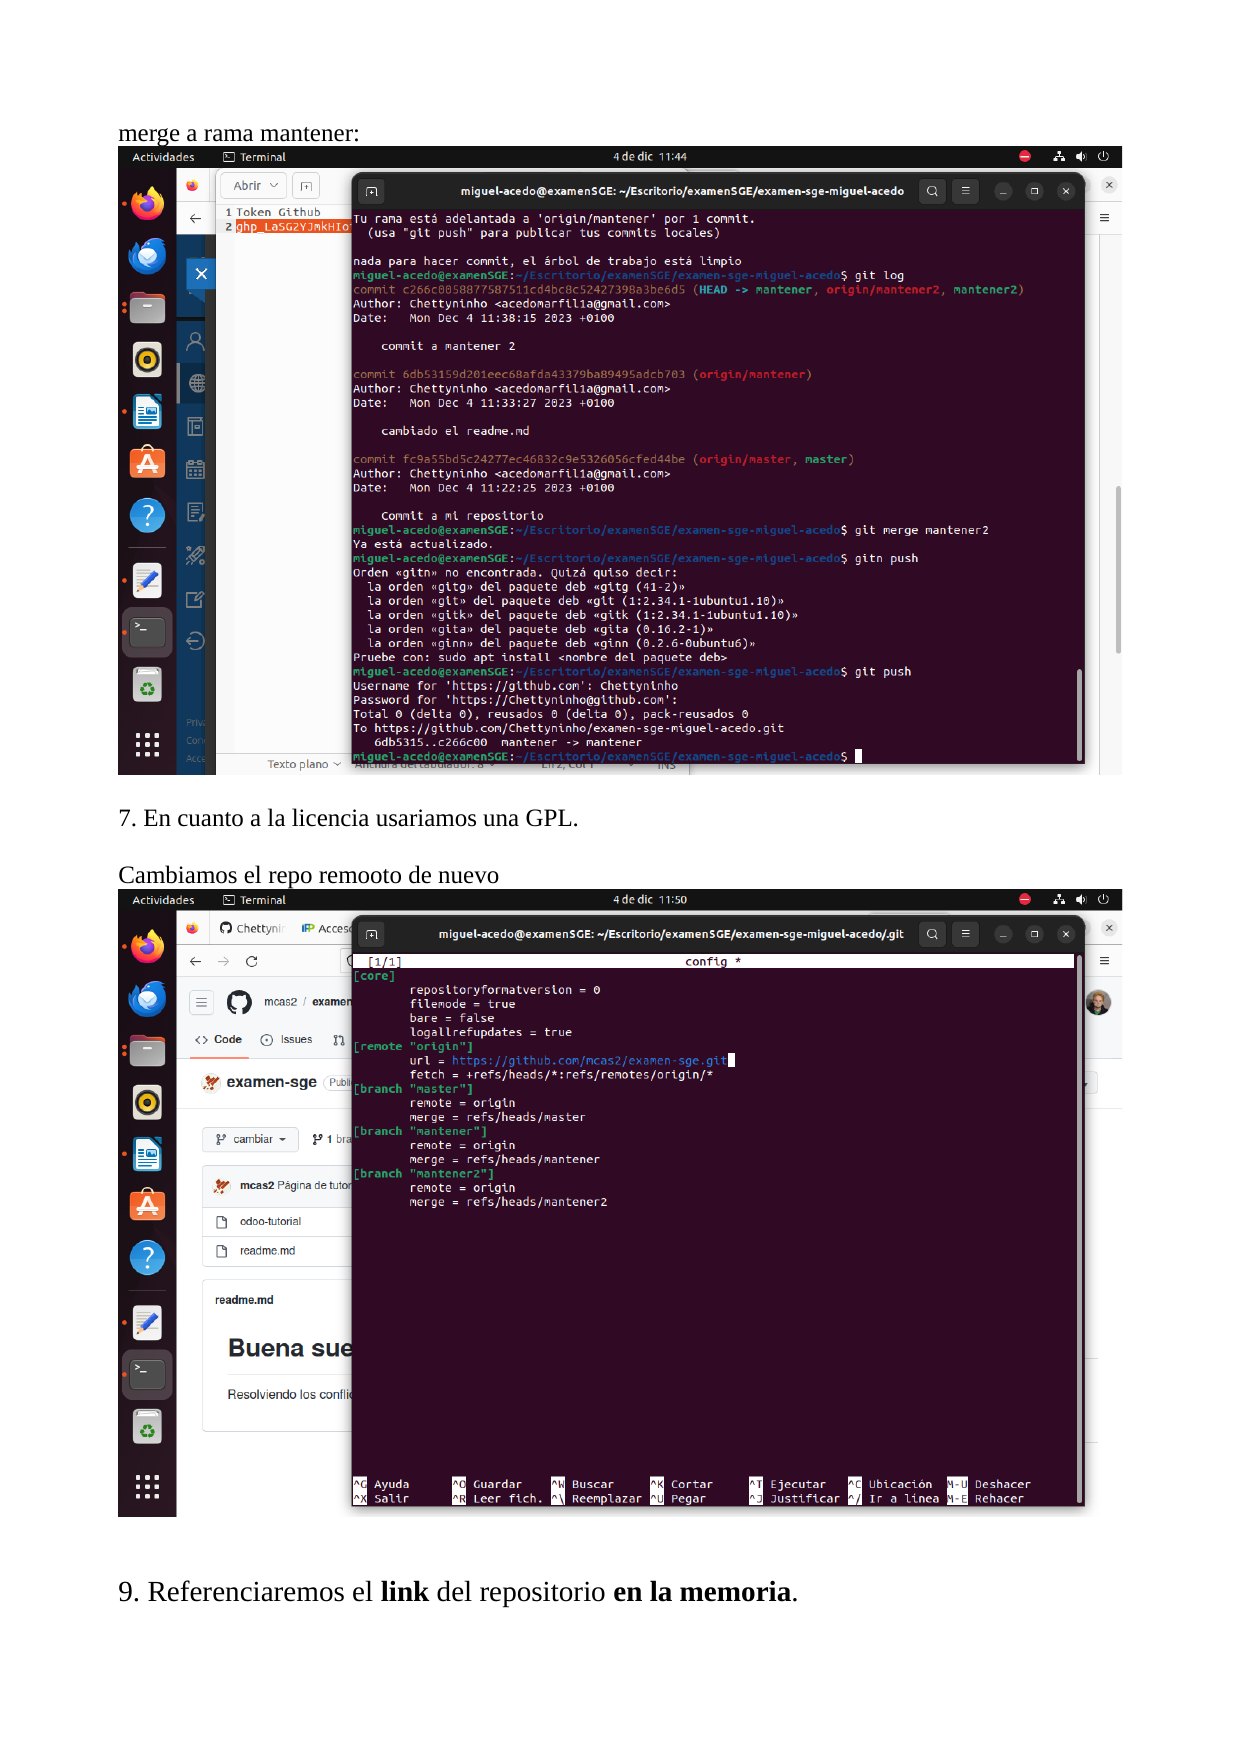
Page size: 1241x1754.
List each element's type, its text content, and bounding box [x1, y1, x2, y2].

text 9. Referenciaremos el link del repositorio en la memoria. [118, 1574, 1122, 1608]
text Cambiamos el repo remooto de nuevo [118, 861, 1122, 889]
picture [118, 146, 1123, 775]
text 7. En cuanto a la licencia usariamos una GPL. [118, 803, 1122, 832]
picture [118, 889, 1123, 1517]
text merge a rama mantener: [118, 118, 1122, 146]
